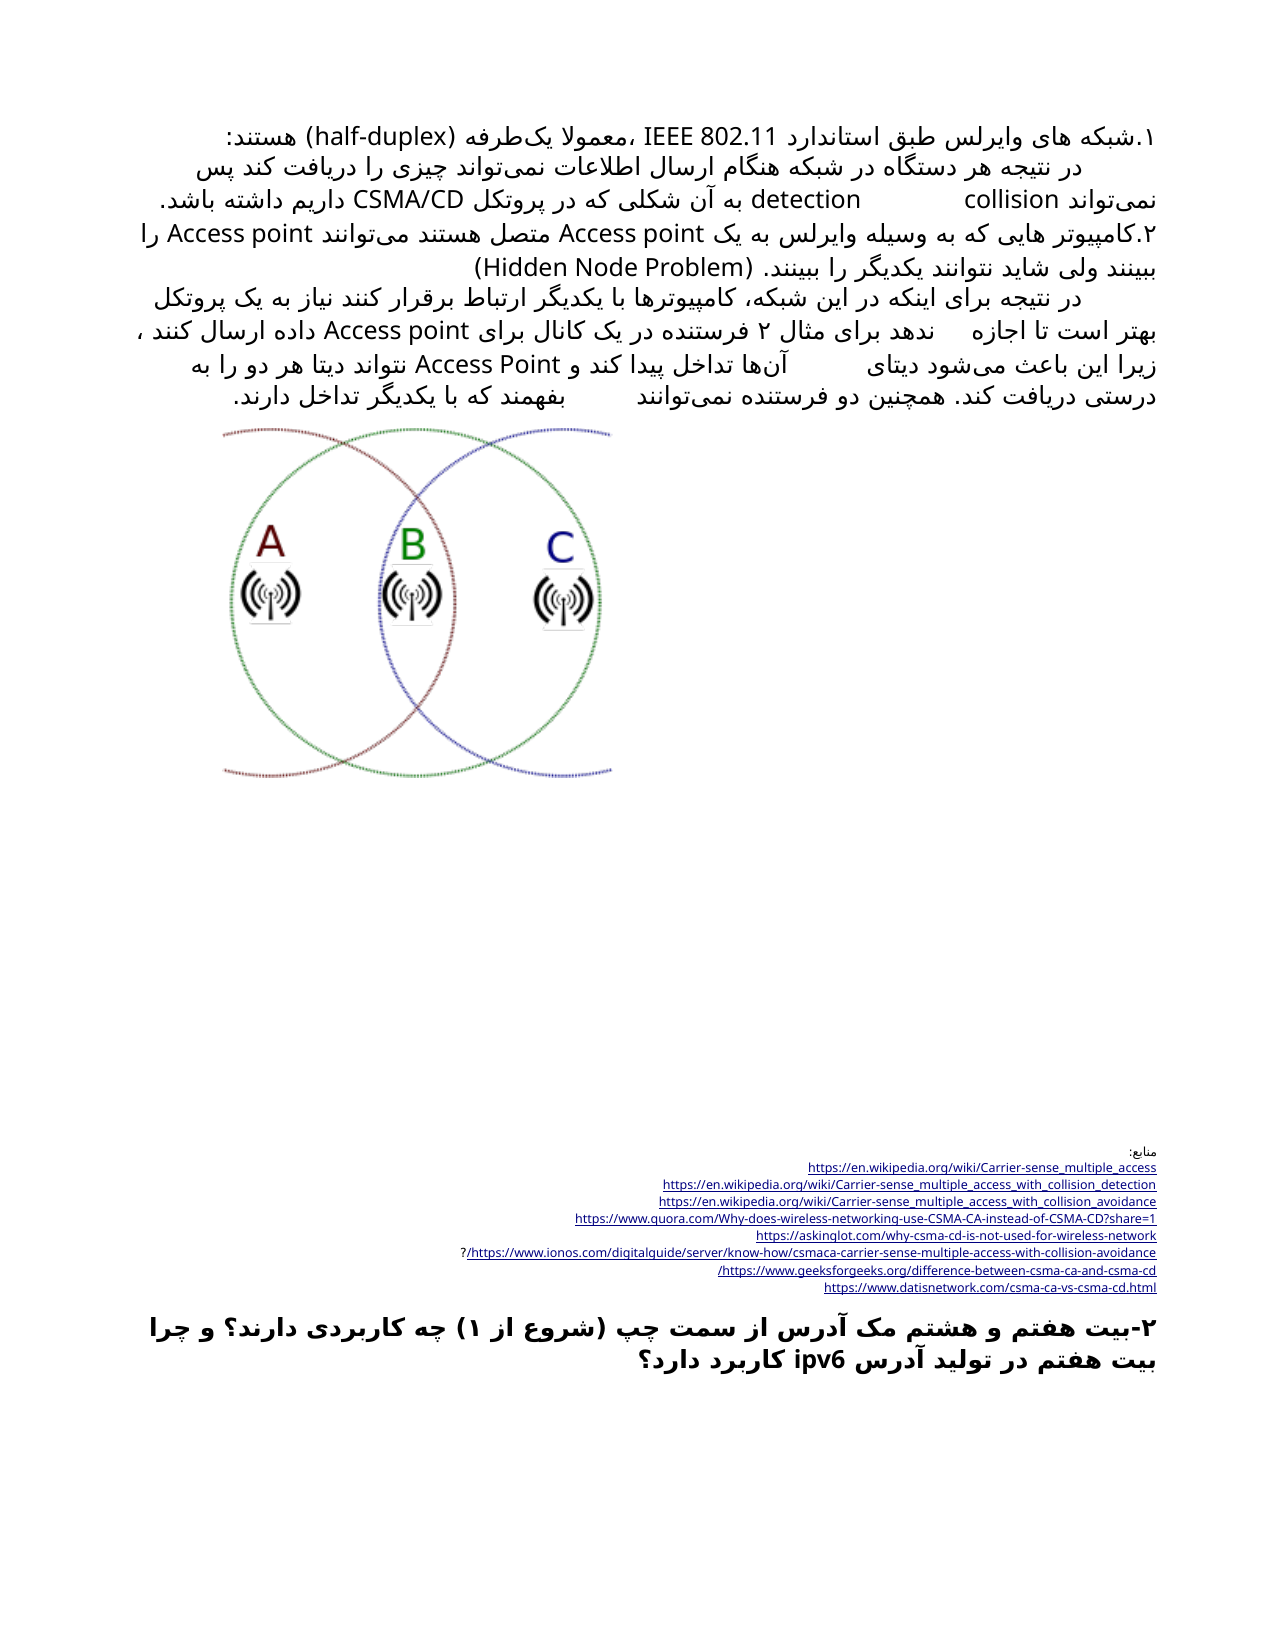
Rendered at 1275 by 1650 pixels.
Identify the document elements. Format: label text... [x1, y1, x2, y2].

text https://www.quora.com/Why-does-wireless-networking-use-CSMA-CA-instead-of-CSMA-CD?share=1 [118, 1210, 1157, 1227]
text https://en.wikipedia.org/wiki/Carrier-sense_multiple_access_with_collision_avoidance [118, 1193, 1157, 1210]
text https://en.wikipedia.org/wiki/Carrier-sense_multiple_access [118, 1159, 1157, 1176]
text ۱.شبکه های وایرلس طبق استاندارد IEEE 802.11 ،معمولا یک‌طرفه (half-duplex) هستند: [118, 118, 1157, 152]
picture [222, 428, 613, 778]
text در نتیجه برای اینکه در این شبکه، کامپیوترها با یکدیگر ارتباط برقرار کنند نیاز به یک پروتکل بهتر است تا اجازه ندهد برای مثال ۲ فرستنده در یک کانال برای Access point داده ارسال کنند ، زیرا این باعث می‌شود دیتای آن‌ها تداخل پیدا کند و Access Point نتواند دیتا هر دو را به درستی دریافت کند. همچنین دو فرستنده نمی‌توانند بفهمند که با یکدیگر تداخل دارند. [118, 283, 1157, 410]
text https://askinglot.com/why-csma-cd-is-not-used-for-wireless-network [118, 1227, 1157, 1244]
text https://www.geeksforgeeks.org/difference-between-csma-ca-and-csma-cd/ [118, 1262, 1157, 1279]
text در نتیجه هر دستگاه در شبکه هنگام ارسال اطلاعات نمی‌تواند چیزی را دریافت کند پس نمی‌تواند collision detection به آن شکلی که در پروتکل CSMA/CD داریم داشته باشد. [118, 152, 1157, 215]
text https://en.wikipedia.org/wiki/Carrier-sense_multiple_access_with_collision_detection [118, 1176, 1157, 1193]
text https://www.ionos.com/digitalguide/server/know-how/csmaca-carrier-sense-multiple-access-with-collision-avoidance/? [118, 1244, 1157, 1262]
text ۲.کامپیوتر هایی که به وسیله وایرلس به یک Access point متصل هستند می‌توانند Access point را ببینند ولی شاید نتوانند یکدیگر را ببینند. (Hidden Node Problem) [118, 215, 1157, 283]
text https://www.datisnetwork.com/csma-ca-vs-csma-cd.html [118, 1279, 1157, 1296]
text ۲-بیت هفتم و هشتم مک آدرس از سمت چپ (شروع از ۱) چه کاربردی دارند؟ و چرا بیت هفتم در تولید آدرس ipv6 کاربرد دارد؟ [118, 1313, 1157, 1376]
text منابع: [118, 1144, 1157, 1159]
